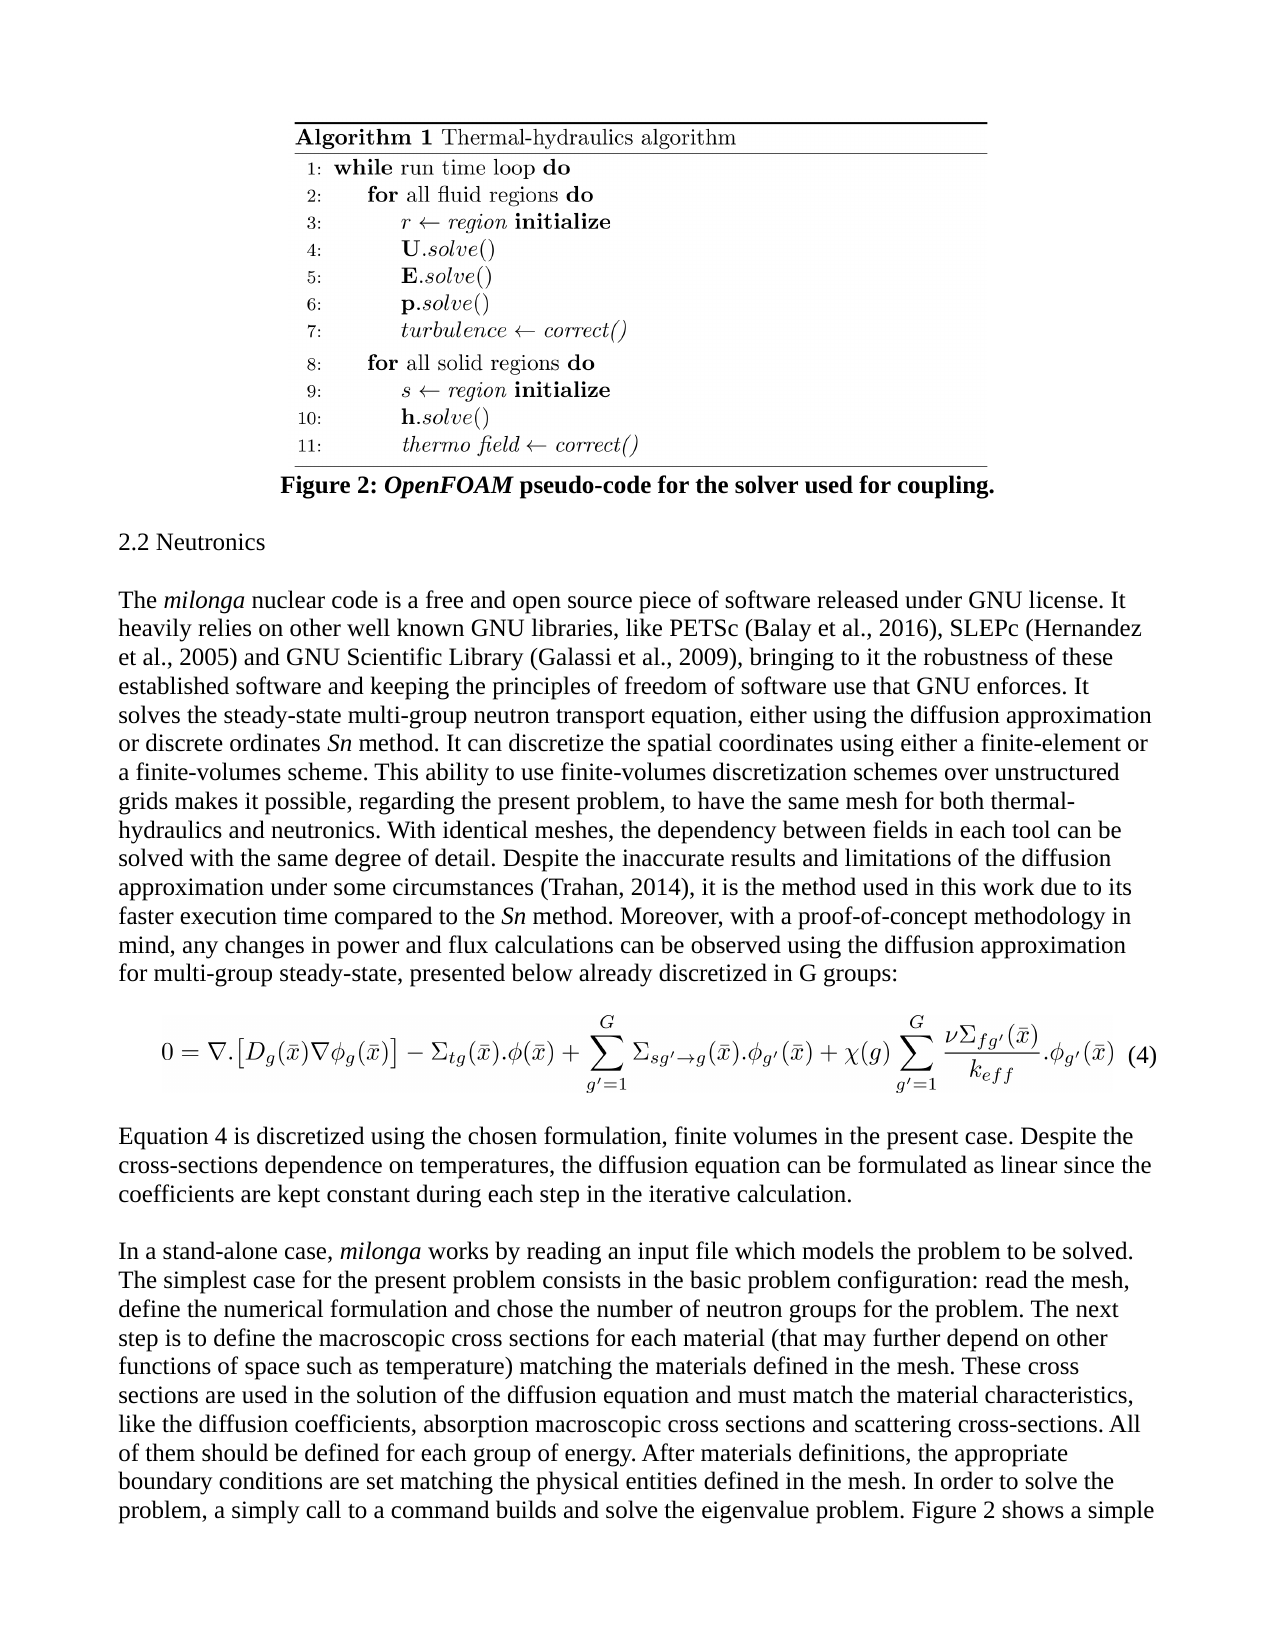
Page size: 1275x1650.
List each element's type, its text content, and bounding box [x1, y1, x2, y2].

picture [162, 1015, 1113, 1093]
text [118, 1016, 162, 1093]
text The milonga nuclear code is a free and open source piece of software released under GNU license. It heavily relies on other well known GNU libraries, like PETSc (Balay et al., 2016), SLEPc (Hernandez et al., 2005) and GNU Scientific Library (Galassi et al., 2009), bringing to it the robustness of these established software and keeping the principles of freedom of software use that GNU enforces. It solves the steady-state multi-group neutron transport equation, either using the diffusion approximation or discrete ordinates Sn method. It can discretize the spatial coordinates using either a finite-element or a finite-volumes scheme. This ability to use finite-volumes discretization schemes over unstructured grids makes it possible, regarding the present problem, to have the same mesh for both thermal-hydraulics and neutronics. With identical meshes, the dependency between fields in each tool can be solved with the same degree of detail. Despite the inaccurate results and limitations of the diffusion approximation under some circumstances (Trahan, 2014), it is the method used in this work due to its faster execution time compared to the Sn method. Moreover, with a proof-of-concept methodology in mind, any changes in power and flux calculations can be observed using the diffusion approximation for multi-group steady-state, presented below already discretized in G groups: [118, 585, 1157, 987]
text Figure 2: OpenFOAM pseudo-code for the solver used for coupling. [118, 118, 1157, 498]
text Equation 4 is discretized using the chosen formulation, finite volumes in the present case. Despite the cross-sections dependence on temperatures, the diffusion equation can be formulated as linear since the coefficients are kept constant during each step in the iterative calculation. [118, 1121, 1157, 1208]
picture [287, 118, 988, 470]
text (4) [1113, 1016, 1157, 1093]
text In a stand-alone case, milonga works by reading an input file which models the problem to be solved. The simplest case for the present problem consists in the basic problem configuration: read the mesh, define the numerical formulation and chose the number of neutron groups for the problem. The next step is to define the macroscopic cross sections for each material (that may further depend on other functions of space such as temperature) matching the materials defined in the mesh. These cross sections are used in the solution of the diffusion equation and must match the material characteristics, like the diffusion coefficients, absorption macroscopic cross sections and scattering cross-sections. All of them should be defined for each group of energy. After materials definitions, the appropriate boundary conditions are set matching the physical entities defined in the mesh. In order to solve the problem, a simply call to a command builds and solve the eigenvalue problem. Figure 2 shows a simple [118, 1236, 1157, 1524]
text 2.2 Neutronics [118, 527, 1157, 556]
